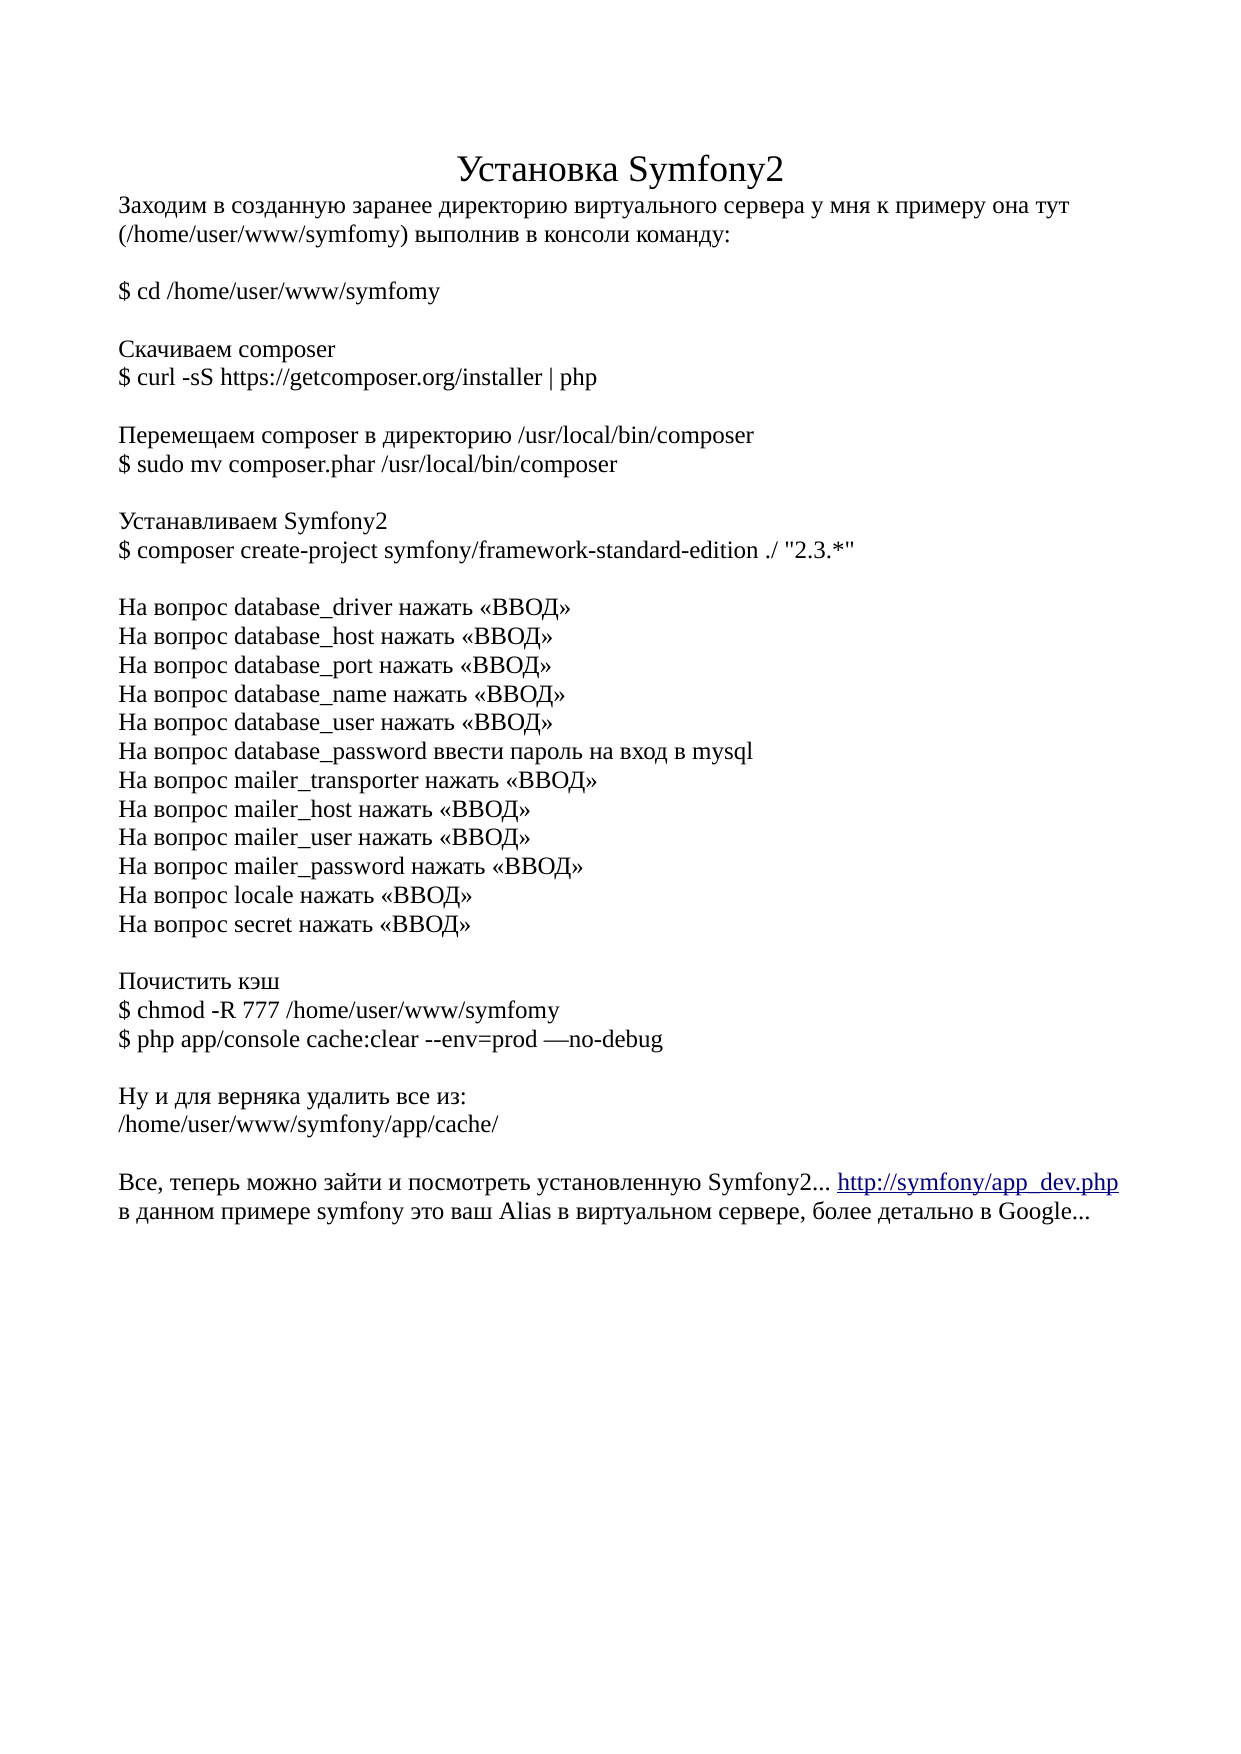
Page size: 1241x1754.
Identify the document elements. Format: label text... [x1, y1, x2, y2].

text На вопрос database_user нажать «ВВОД» [118, 707, 1122, 736]
text $ cd /home/user/www/symfomy [118, 276, 1122, 305]
text На вопрос mailer_password нажать «ВВОД» [118, 851, 1122, 880]
text $ composer create-project symfony/framework-standard-edition ./ "2.3.*" [118, 535, 1122, 564]
text Скачиваем composer [118, 334, 1122, 362]
text Почистить кэш [118, 966, 1122, 995]
text На вопрос mailer_host нажать «ВВОД» [118, 794, 1122, 822]
text На вопрос mailer_transporter нажать «ВВОД» [118, 765, 1122, 794]
text На вопрос locale нажать «ВВОД» [118, 880, 1122, 909]
text На вопрос secret нажать «ВВОД» [118, 909, 1122, 937]
text На вопрос database_name нажать «ВВОД» [118, 679, 1122, 707]
text Установка Symfony2 [118, 147, 1122, 190]
text Устанавливаем Symfony2 [118, 506, 1122, 535]
text На вопрос database_host нажать «ВВОД» [118, 621, 1122, 650]
text $ sudo mv composer.phar /usr/local/bin/composer [118, 449, 1122, 477]
text /home/user/www/symfony/app/cache/ [118, 1109, 1122, 1138]
text На вопрос database_port нажать «ВВОД» [118, 650, 1122, 679]
text На вопрос database_driver нажать «ВВОД» [118, 592, 1122, 621]
text $ curl -sS https://getcomposer.org/installer | php [118, 362, 1122, 391]
text На вопрос mailer_user нажать «ВВОД» [118, 822, 1122, 851]
text На вопрос database_password ввести пароль на вход в mysql [118, 736, 1122, 765]
text Перемещаем composer в директорию /usr/local/bin/composer [118, 420, 1122, 449]
text $ chmod -R 777 /home/user/www/symfomy [118, 995, 1122, 1024]
text $ php app/console cache:clear --env=prod —no-debug [118, 1024, 1122, 1052]
text Заходим в созданную заранее директорию виртуального сервера у мня к примеру она тут (/home/user/www/symfomy) выполнив в консоли команду: [118, 190, 1122, 247]
text Ну и для верняка удалить все из: [118, 1081, 1122, 1109]
text Все, теперь можно зайти и посмотреть установленную Symfony2... http://symfony/app_dev.php в данном примере symfony это ваш Alias в виртуальном сервере, более детально в Google... [118, 1167, 1122, 1224]
